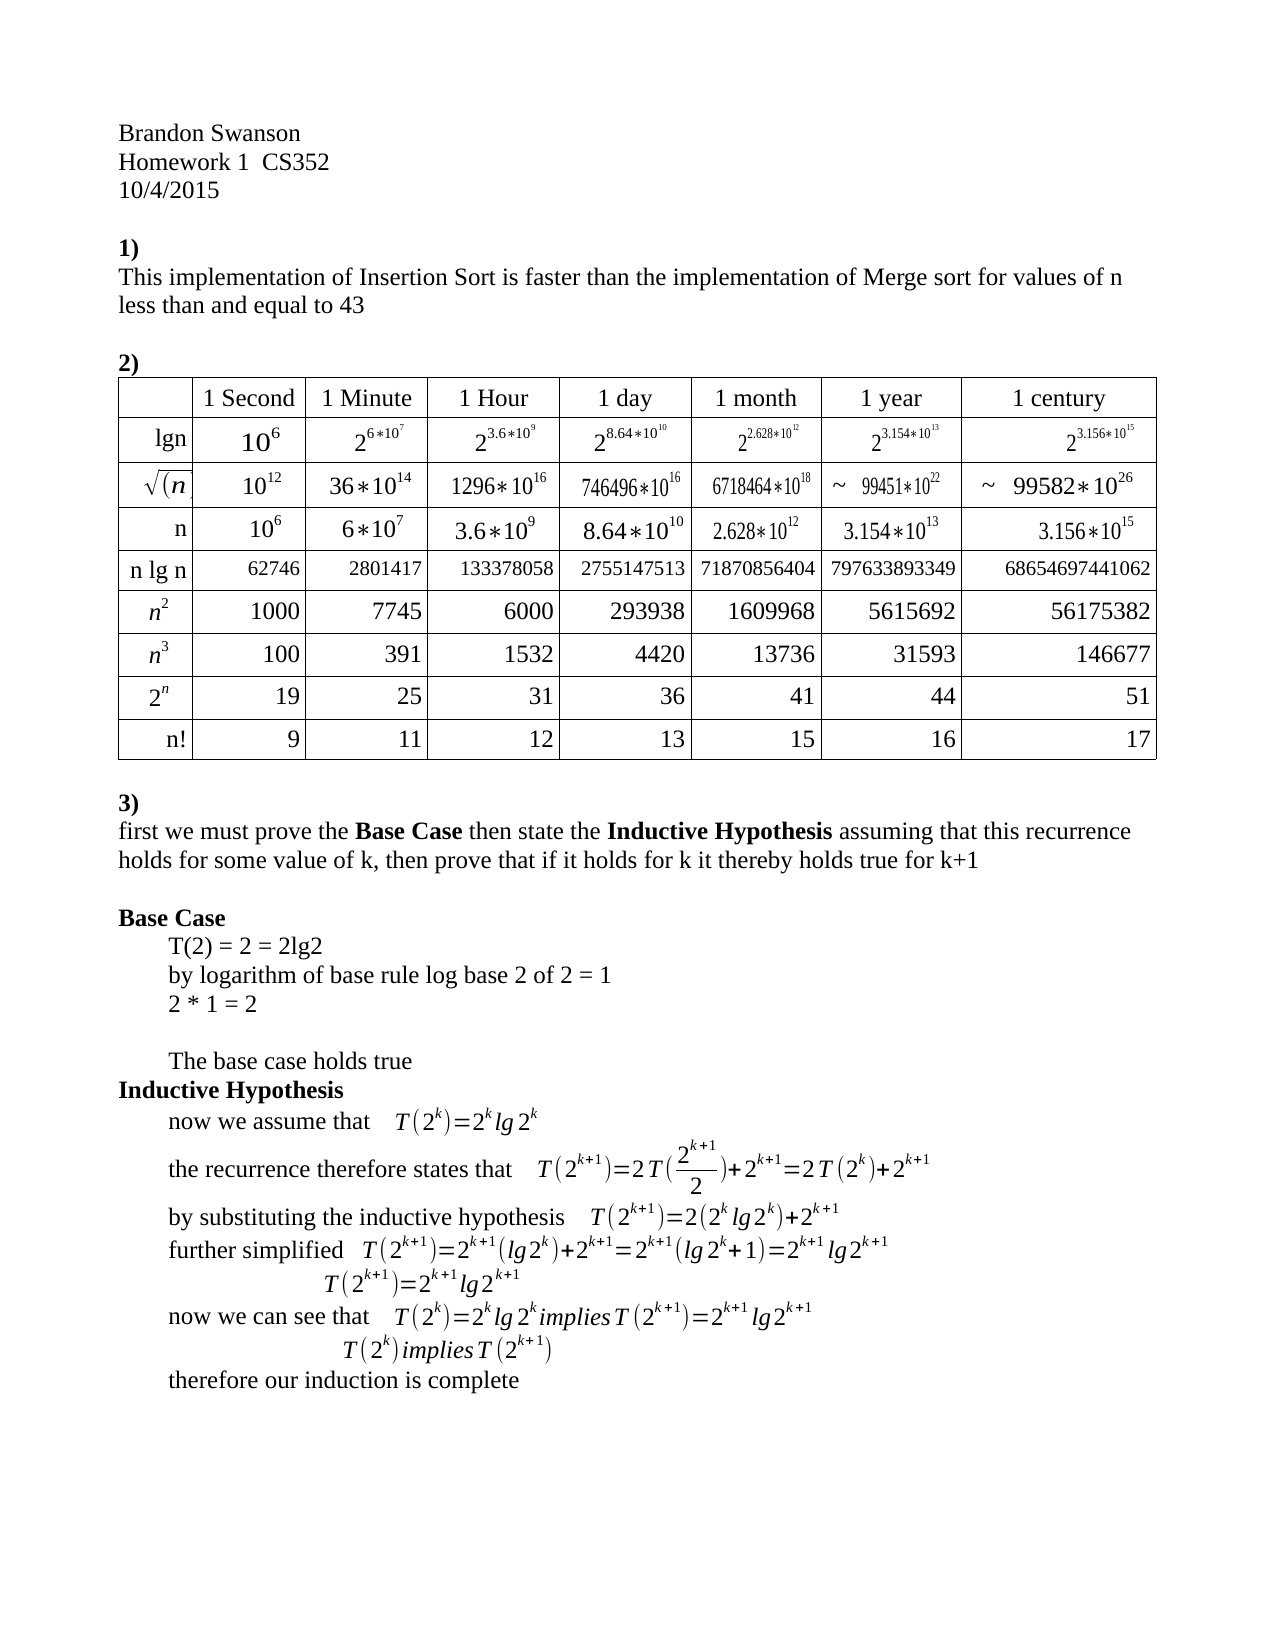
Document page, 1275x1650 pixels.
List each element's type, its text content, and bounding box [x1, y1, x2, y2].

table_cell 7745 [306, 591, 427, 633]
text by logarithm of base rule log base 2 of 2 = 1 [118, 960, 1157, 989]
table_cell [560, 463, 691, 507]
table_cell 13 [560, 720, 691, 759]
table_cell 44 [822, 677, 961, 718]
table_header 1 month [692, 378, 821, 417]
table_cell [306, 418, 427, 462]
table_header 1 Second [193, 378, 305, 417]
text now we assume that [118, 1104, 1157, 1137]
table_cell 68654697441062 [962, 551, 1156, 590]
table_cell [692, 463, 821, 507]
text 3) [118, 788, 1157, 816]
table_cell [119, 591, 192, 633]
table_cell 71870856404 [692, 551, 821, 590]
table_cell 19 [193, 677, 305, 718]
table_cell [119, 634, 192, 676]
table_cell [193, 508, 305, 550]
table_cell ~ [822, 463, 961, 507]
text This implementation of Insertion Sort is faster than the implementation of Merge sort for values of n less than and equal to 43 [118, 262, 1157, 319]
text 10/4/2015 [118, 176, 1157, 204]
table_cell 2755147513 [560, 551, 691, 590]
table_cell 12 [428, 720, 559, 759]
table_cell 41 [692, 677, 821, 718]
table_cell [428, 418, 559, 462]
table_cell 62746 [193, 551, 305, 590]
table_cell 1609968 [692, 591, 821, 633]
table_cell [822, 418, 961, 462]
table_cell [560, 508, 691, 550]
table_header 1 Hour [428, 378, 559, 417]
table_cell [119, 463, 192, 507]
text the recurrence therefore states that [118, 1137, 1157, 1199]
table_cell [692, 418, 821, 462]
table_cell [962, 508, 1156, 550]
table_cell [306, 508, 427, 550]
table_cell 4420 [560, 634, 691, 676]
table_cell [560, 418, 691, 462]
text therefore our induction is complete [118, 1365, 1157, 1393]
table_cell n lg n [119, 551, 192, 590]
table_cell 5615692 [822, 591, 961, 633]
table_cell lgn [119, 418, 192, 462]
text T(2) = 2 = 2lg2 [118, 931, 1157, 960]
text Base Case [118, 903, 1157, 931]
table_cell ~ [962, 463, 1156, 507]
table_cell 11 [306, 720, 427, 759]
text 2 * 1 = 2 [118, 989, 1157, 1018]
text The base case holds true [118, 1046, 1157, 1075]
table_cell n [119, 508, 192, 550]
table_cell [306, 463, 427, 507]
text further simplified [118, 1232, 1157, 1266]
text Homework 1 CS352 [118, 147, 1157, 176]
table_cell 1000 [193, 591, 305, 633]
table_cell 16 [822, 720, 961, 759]
table_cell 15 [692, 720, 821, 759]
table_cell [193, 418, 305, 462]
table_cell 100 [193, 634, 305, 676]
table_header [119, 378, 192, 417]
table_cell [962, 418, 1156, 462]
table_cell [692, 508, 821, 550]
table_header 1 year [822, 378, 961, 417]
table_cell 1532 [428, 634, 559, 676]
table_header 1 Minute [306, 378, 427, 417]
table_cell 293938 [560, 591, 691, 633]
table_cell 146677 [962, 634, 1156, 676]
table_header 1 day [560, 378, 691, 417]
table_header 1 century [962, 378, 1156, 417]
text Brandon Swanson [118, 118, 1157, 147]
table_cell 17 [962, 720, 1156, 759]
table_cell [428, 508, 559, 550]
table_cell 51 [962, 677, 1156, 718]
table_cell 391 [306, 634, 427, 676]
text 2) [118, 348, 1157, 377]
table_cell n! [119, 720, 192, 759]
table_cell [822, 508, 961, 550]
table_cell 31593 [822, 634, 961, 676]
text by substituting the inductive hypothesis [118, 1199, 1157, 1232]
text now we can see that [118, 1299, 1157, 1332]
text first we must prove the Base Case then state the Inductive Hypothesis assuming that this recurrence holds for some value of k, then prove that if it holds for k it thereby holds true for k+1 [118, 816, 1157, 874]
table_cell 25 [306, 677, 427, 718]
text 1) [118, 233, 1157, 262]
table_cell 56175382 [962, 591, 1156, 633]
table_cell 36 [560, 677, 691, 718]
table_cell 13736 [692, 634, 821, 676]
text Inductive Hypothesis [118, 1075, 1157, 1104]
table_cell [193, 463, 305, 507]
table_cell [119, 677, 192, 718]
table_cell 797633893349 [822, 551, 961, 590]
table_cell 31 [428, 677, 559, 718]
table_cell 6000 [428, 591, 559, 633]
table_cell 2801417 [306, 551, 427, 590]
table_cell 133378058 [428, 551, 559, 590]
table_cell 9 [193, 720, 305, 759]
table_cell [428, 463, 559, 507]
